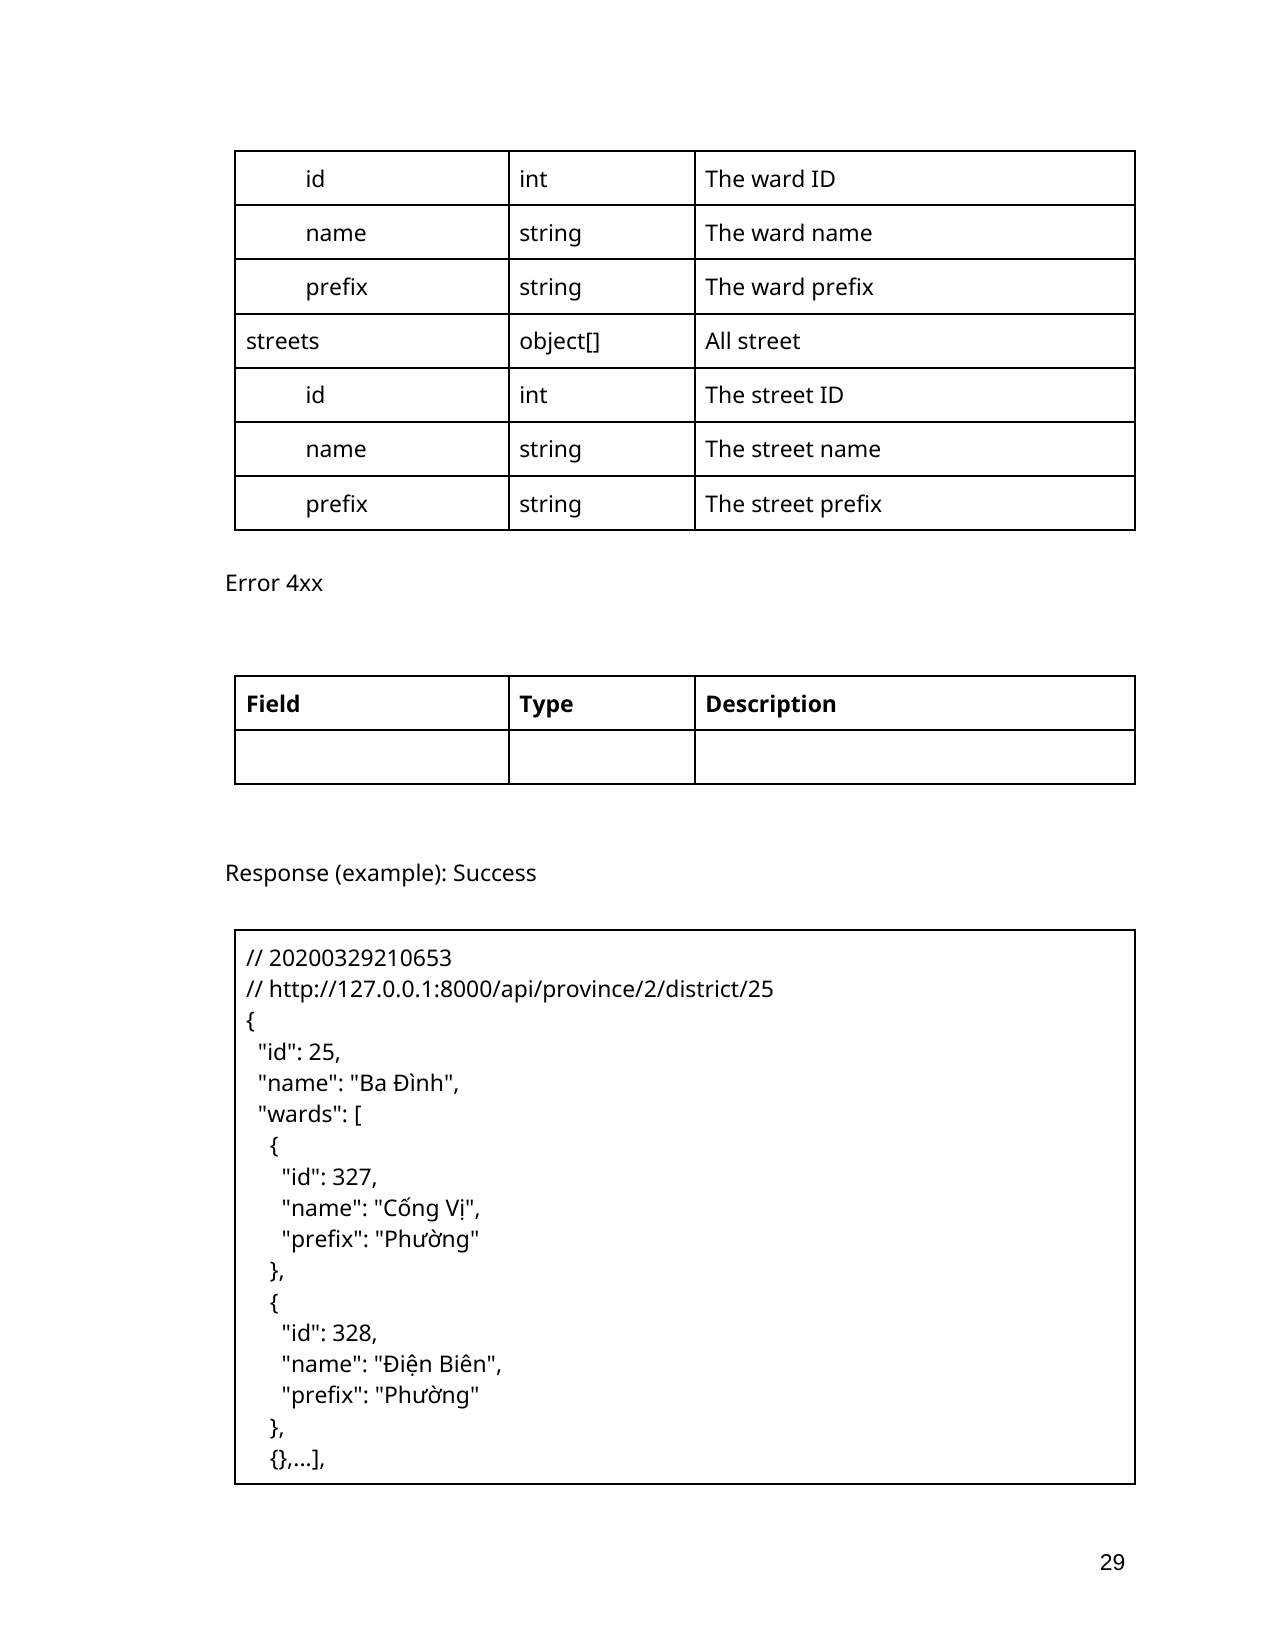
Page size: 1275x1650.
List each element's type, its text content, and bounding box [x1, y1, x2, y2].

table_cell string [510, 423, 694, 475]
table_cell The street ID [696, 369, 1134, 421]
table_cell name [236, 206, 508, 258]
table_header Field [236, 677, 508, 729]
table_cell The ward ID [696, 152, 1134, 204]
table_cell int [510, 369, 694, 421]
table_cell [510, 731, 694, 783]
table_header Description [696, 677, 1134, 729]
table_cell prefix [236, 477, 508, 529]
table_cell object[] [510, 315, 694, 367]
table_cell The ward name [696, 206, 1134, 258]
text Response (example): Success [225, 857, 1125, 888]
table_cell The street name [696, 423, 1134, 475]
table_header // 20200329210653 // http://127.0.0.1:8000/api/province/2/district/25 { "id": 25, "name": "Ba Đình", "wards": [ { "id": 327, "name": "Cống Vị", "prefix": "Phường" }, { "id": 328, "name": "Điện Biên", "prefix": "Phường" }, {},...], [236, 931, 1134, 1483]
table_cell id [236, 152, 508, 204]
table_cell All street [696, 315, 1134, 367]
table_cell The ward prefix [696, 260, 1134, 312]
table_cell int [510, 152, 694, 204]
table_cell name [236, 423, 508, 475]
table_cell The street prefix [696, 477, 1134, 529]
table_cell [236, 731, 508, 783]
table_cell streets [236, 315, 508, 367]
table_cell string [510, 206, 694, 258]
text Error 4xx [225, 567, 1125, 598]
table_cell prefix [236, 260, 508, 312]
table_cell [696, 731, 1134, 783]
table_header Type [510, 677, 694, 729]
table_cell string [510, 260, 694, 312]
table_cell id [236, 369, 508, 421]
table_cell string [510, 477, 694, 529]
